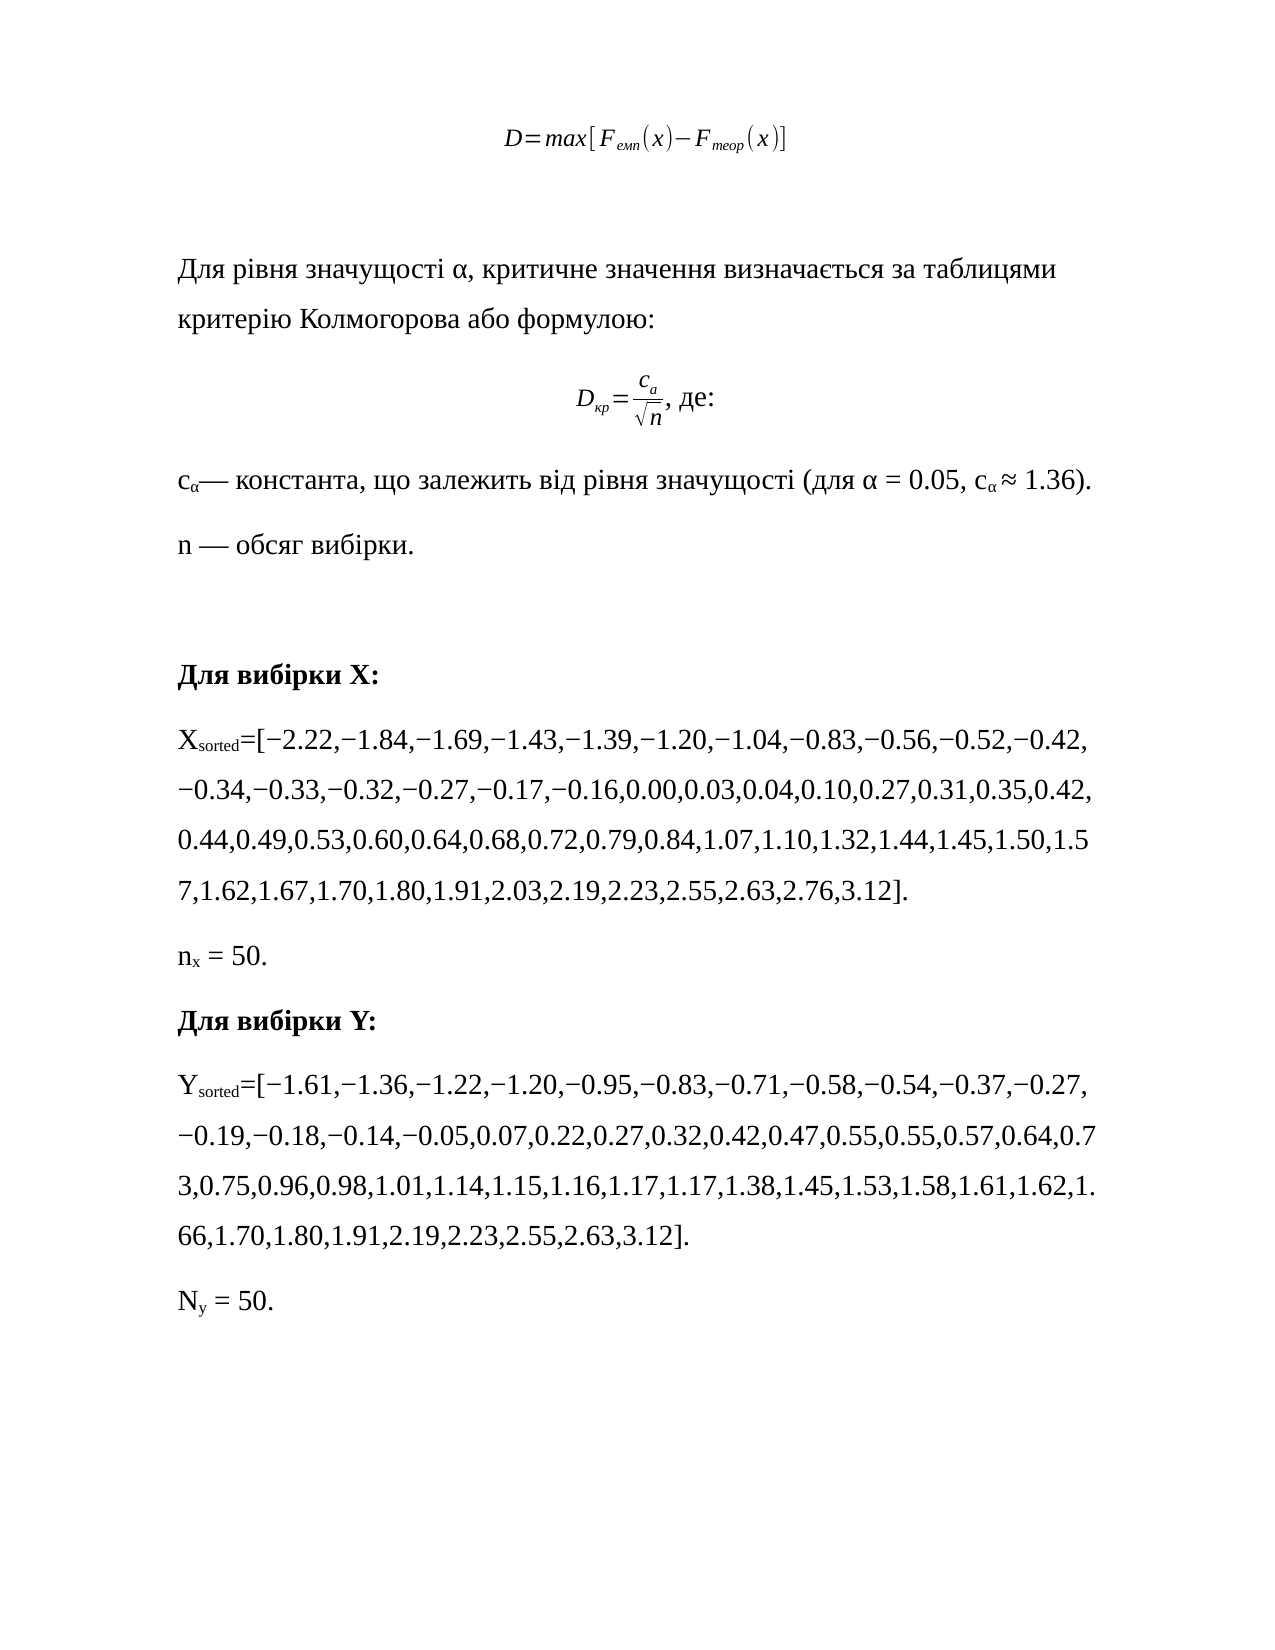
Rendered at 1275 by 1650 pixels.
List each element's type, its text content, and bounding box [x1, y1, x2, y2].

text Xsorted=[−2.22,−1.84,−1.69,−1.43,−1.39,−1.20,−1.04,−0.83,−0.56,−0.52,−0.42,−0.34,−0.33,−0.32,−0.27,−0.17,−0.16,0.00,0.03,0.04,0.10,0.27,0.31,0.35,0.42,0.44,0.49,0.53,0.60,0.64,0.68,0.72,0.79,0.84,1.07,1.10,1.32,1.44,1.45,1.50,1.57,1.62,1.67,1.70,1.80,1.91,2.03,2.19,2.23,2.55,2.63,2.76,3.12]. [177, 722, 1098, 906]
text Ysorted=[−1.61,−1.36,−1.22,−1.20,−0.95,−0.83,−0.71,−0.58,−0.54,−0.37,−0.27,−0.19,−0.18,−0.14,−0.05,0.07,0.22,0.27,0.32,0.42,0.47,0.55,0.55,0.57,0.64,0.73,0.75,0.96,0.98,1.01,1.14,1.15,1.16,1.17,1.17,1.38,1.45,1.53,1.58,1.61,1.62,1.66,1.70,1.80,1.91,2.19,2.23,2.55,2.63,3.12]. [177, 1067, 1098, 1252]
text Ny = 50. [177, 1283, 1098, 1317]
text n — обсяг вибірки. [177, 527, 1098, 561]
text Для рівня значущості α, критичне значення визначається за таблицями критерію Колмогорова або формулою: [177, 251, 1098, 335]
text Для вибірки Y: [177, 1003, 1098, 1036]
text nx = 50. [177, 938, 1098, 971]
text , де: [177, 366, 1098, 431]
text cα— константа, що залежить від рівня значущості (для α = 0.05, cα ≈ 1.36). [177, 462, 1098, 496]
text Для вибірки X: [177, 657, 1098, 691]
